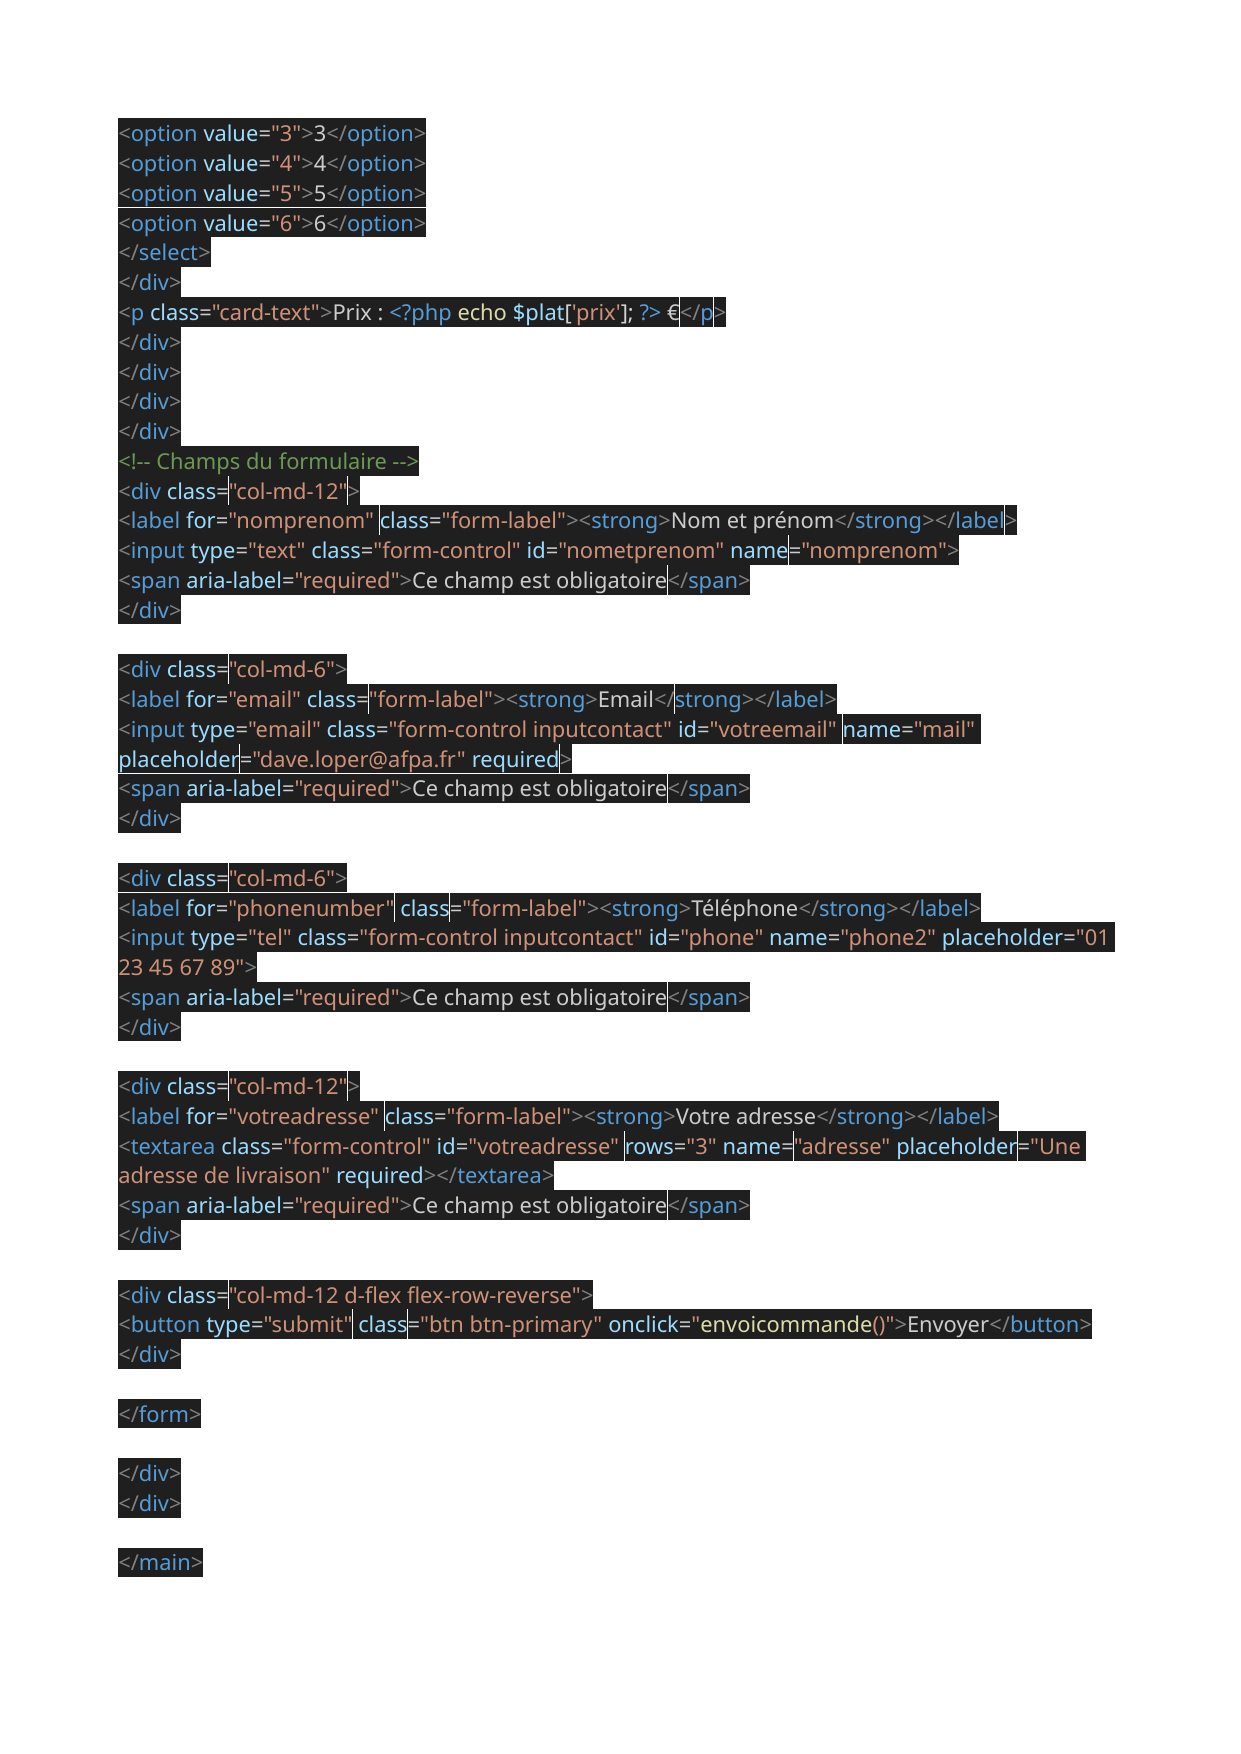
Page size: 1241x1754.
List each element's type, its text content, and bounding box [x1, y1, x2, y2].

text </div> [118, 1220, 1122, 1250]
text </div> [118, 327, 1122, 356]
text <option value="4">4</option> [118, 148, 1122, 178]
text <button type="submit" class="btn btn-primary" onclick="envoicommande()">Envoyer</button> [118, 1309, 1122, 1339]
text </div> [118, 595, 1122, 624]
text </div> [118, 1488, 1122, 1518]
text <option value="3">3</option> [118, 118, 1122, 148]
text </form> [118, 1399, 1122, 1428]
text <div class="col-md-12"> [118, 476, 1122, 505]
text </div> [118, 1339, 1122, 1369]
text <p class="card-text">Prix : <?php echo $plat['prix']; ?> €</p> [118, 297, 1122, 327]
text <div class="col-md-6"> [118, 654, 1122, 684]
text <input type="email" class="form-control inputcontact" id="votreemail" name="mail" placeholder="dave.loper@afpa.fr" required> [118, 714, 1122, 773]
text <!-- Champs du formulaire --> [118, 446, 1122, 476]
text </main> [118, 1547, 1122, 1577]
text <option value="6">6</option> [118, 207, 1122, 237]
text <span aria-label="required">Ce champ est obligatoire</span> [118, 982, 1122, 1012]
text <span aria-label="required">Ce champ est obligatoire</span> [118, 1190, 1122, 1220]
text <input type="text" class="form-control" id="nometprenom" name="nomprenom"> [118, 535, 1122, 565]
text </div> [118, 416, 1122, 446]
text <div class="col-md-12 d-flex flex-row-reverse"> [118, 1279, 1122, 1309]
text </div> [118, 1458, 1122, 1488]
text </div> [118, 356, 1122, 386]
text <label for="nomprenom" class="form-label"><strong>Nom et prénom</strong></label> [118, 505, 1122, 535]
text <div class="col-md-12"> [118, 1071, 1122, 1101]
text <span aria-label="required">Ce champ est obligatoire</span> [118, 773, 1122, 803]
text <input type="tel" class="form-control inputcontact" id="phone" name="phone2" placeholder="01 23 45 67 89"> [118, 922, 1122, 982]
text <option value="5">5</option> [118, 178, 1122, 207]
text </div> [118, 1012, 1122, 1041]
text <label for="email" class="form-label"><strong>Email</strong></label> [118, 684, 1122, 714]
text <div class="col-md-6"> [118, 863, 1122, 892]
text <label for="phonenumber" class="form-label"><strong>Téléphone</strong></label> [118, 892, 1122, 922]
text <label for="votreadresse" class="form-label"><strong>Votre adresse</strong></label> [118, 1101, 1122, 1131]
text </div> [118, 267, 1122, 297]
text <span aria-label="required">Ce champ est obligatoire</span> [118, 565, 1122, 595]
text </div> [118, 803, 1122, 833]
text <textarea class="form-control" id="votreadresse" rows="3" name="adresse" placeholder="Une adresse de livraison" required></textarea> [118, 1131, 1122, 1190]
text </div> [118, 386, 1122, 416]
text </select> [118, 237, 1122, 267]
